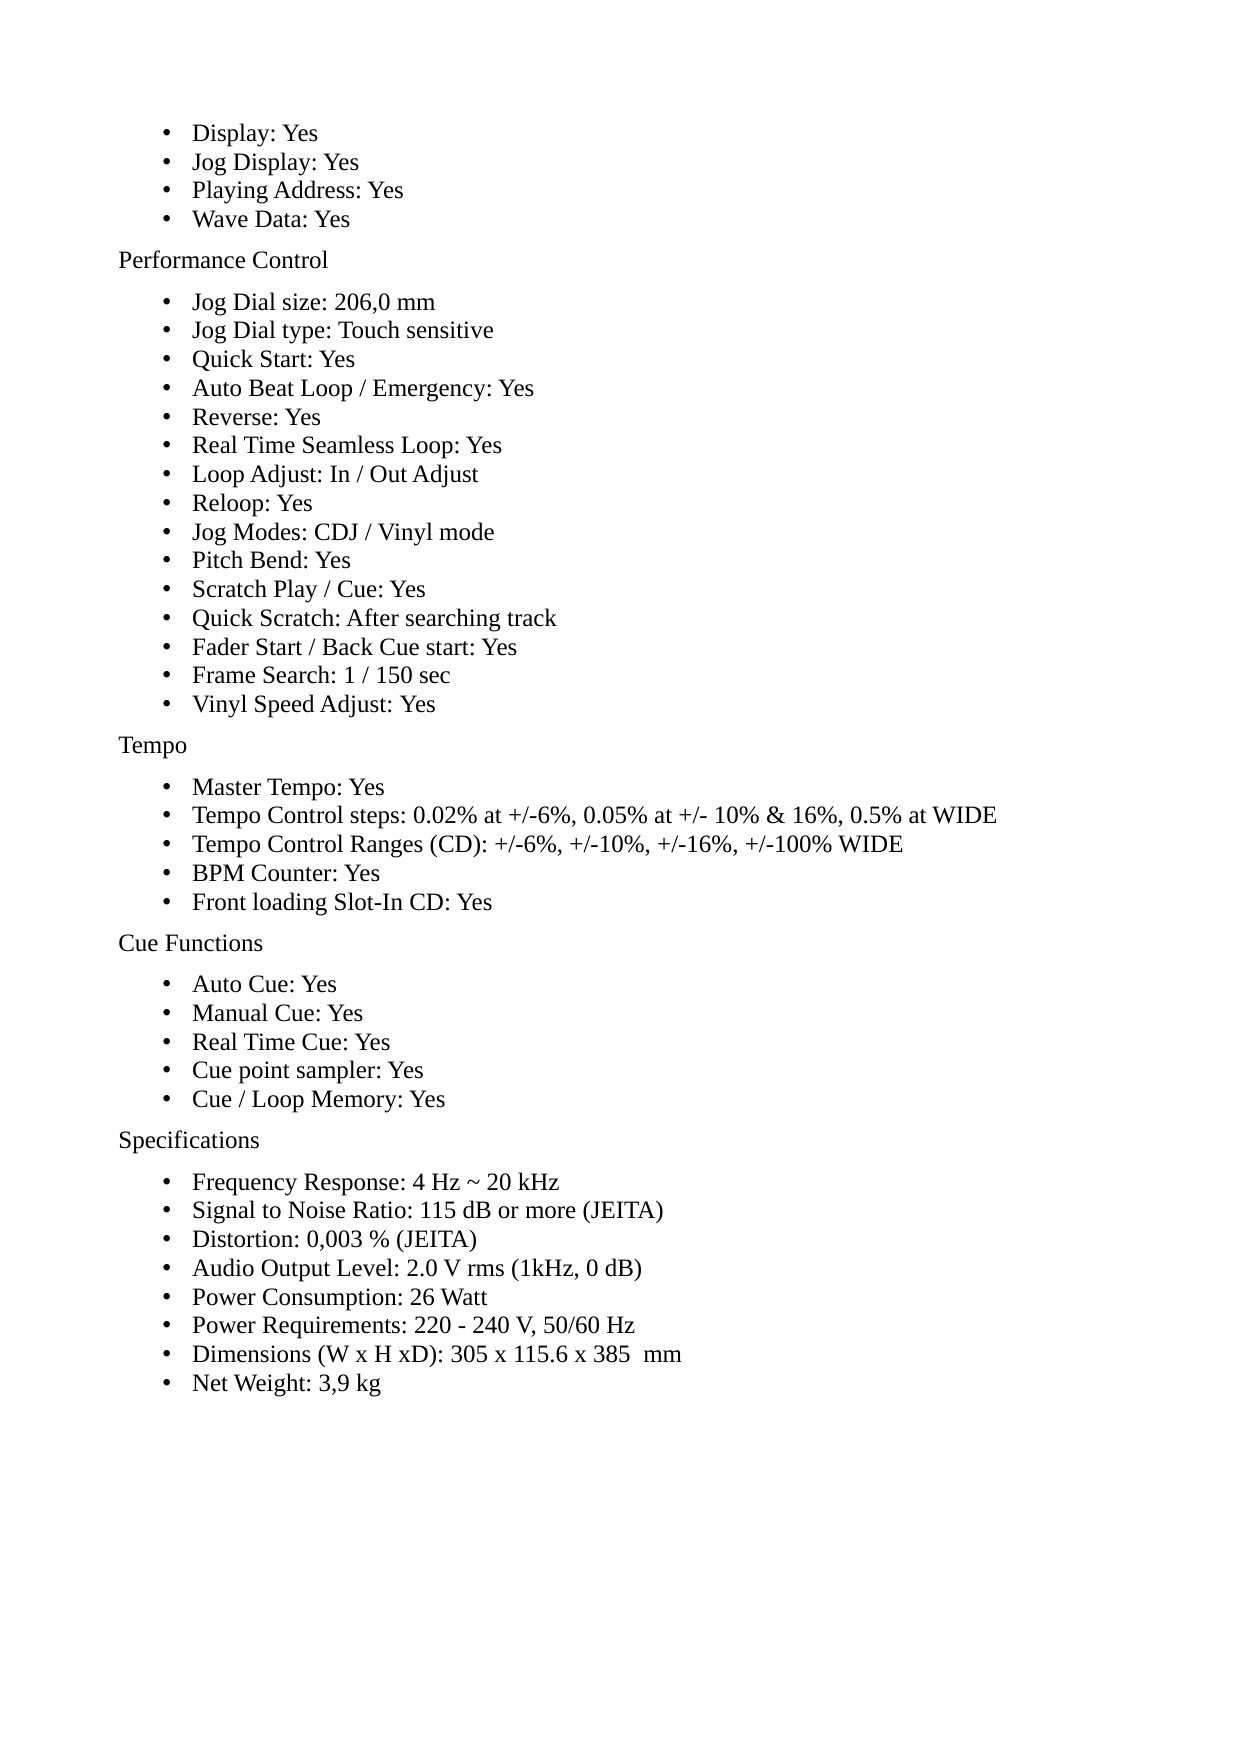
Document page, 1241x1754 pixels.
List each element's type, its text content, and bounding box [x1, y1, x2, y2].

text Tempo [118, 731, 1122, 759]
list Front loading Slot-In CD: Yes [162, 887, 1122, 916]
list Jog Modes: CDJ / Vinyl mode [162, 517, 1122, 546]
list Reloop: Yes [162, 488, 1122, 517]
list Quick Start: Yes [162, 344, 1122, 373]
list Power Requirements: 220 - 240 V, 50/60 Hz [162, 1311, 1122, 1339]
list Scratch Play / Cue: Yes [162, 574, 1122, 603]
list Auto Beat Loop / Emergency: Yes [162, 373, 1122, 402]
list Cue / Loop Memory: Yes [162, 1084, 1122, 1113]
list Playing Address: Yes [162, 176, 1122, 204]
text Cue Functions [118, 928, 1122, 957]
list Frequency Response: 4 Hz ~ 20 kHz [162, 1167, 1122, 1196]
list Wave Data: Yes [162, 204, 1122, 233]
list Jog Display: Yes [162, 147, 1122, 176]
list Audio Output Level: 2.0 V rms (1kHz, 0 dB) [162, 1253, 1122, 1282]
list Distortion: 0,003 % (JEITA) [162, 1224, 1122, 1253]
list Tempo Control steps: 0.02% at +/-6%, 0.05% at +/- 10% & 16%, 0.5% at WIDE [162, 801, 1122, 829]
list Reverse: Yes [162, 402, 1122, 431]
list Manual Cue: Yes [162, 998, 1122, 1027]
list Quick Scratch: After searching track [162, 603, 1122, 632]
list Display: Yes [162, 118, 1122, 147]
text Performance Control [118, 246, 1122, 274]
list Master Tempo: Yes [162, 772, 1122, 801]
list Pitch Bend: Yes [162, 546, 1122, 574]
list Frame Search: 1 / 150 sec [162, 661, 1122, 689]
list Tempo Control Ranges (CD): +/-6%, +/-10%, +/-16%, +/-100% WIDE [162, 829, 1122, 858]
list Real Time Cue: Yes [162, 1027, 1122, 1056]
list BPM Counter: Yes [162, 858, 1122, 887]
list Auto Cue: Yes [162, 969, 1122, 998]
list Signal to Noise Ratio: 115 dB or more (JEITA) [162, 1196, 1122, 1224]
list Loop Adjust: In / Out Adjust [162, 459, 1122, 488]
list Net Weight: 3,9 kg [162, 1368, 1122, 1397]
text Specifications [118, 1126, 1122, 1154]
list Cue point sampler: Yes [162, 1056, 1122, 1084]
list Real Time Seamless Loop: Yes [162, 431, 1122, 459]
list Jog Dial size: 206,0 mm [162, 287, 1122, 316]
list Fader Start / Back Cue start: Yes [162, 632, 1122, 661]
list Power Consumption: 26 Watt [162, 1282, 1122, 1311]
list Vinyl Speed Adjust: Yes [162, 689, 1122, 718]
list Dimensions (W x H xD): 305 x 115.6 x 385 mm [162, 1339, 1122, 1368]
list Jog Dial type: Touch sensitive [162, 316, 1122, 344]
